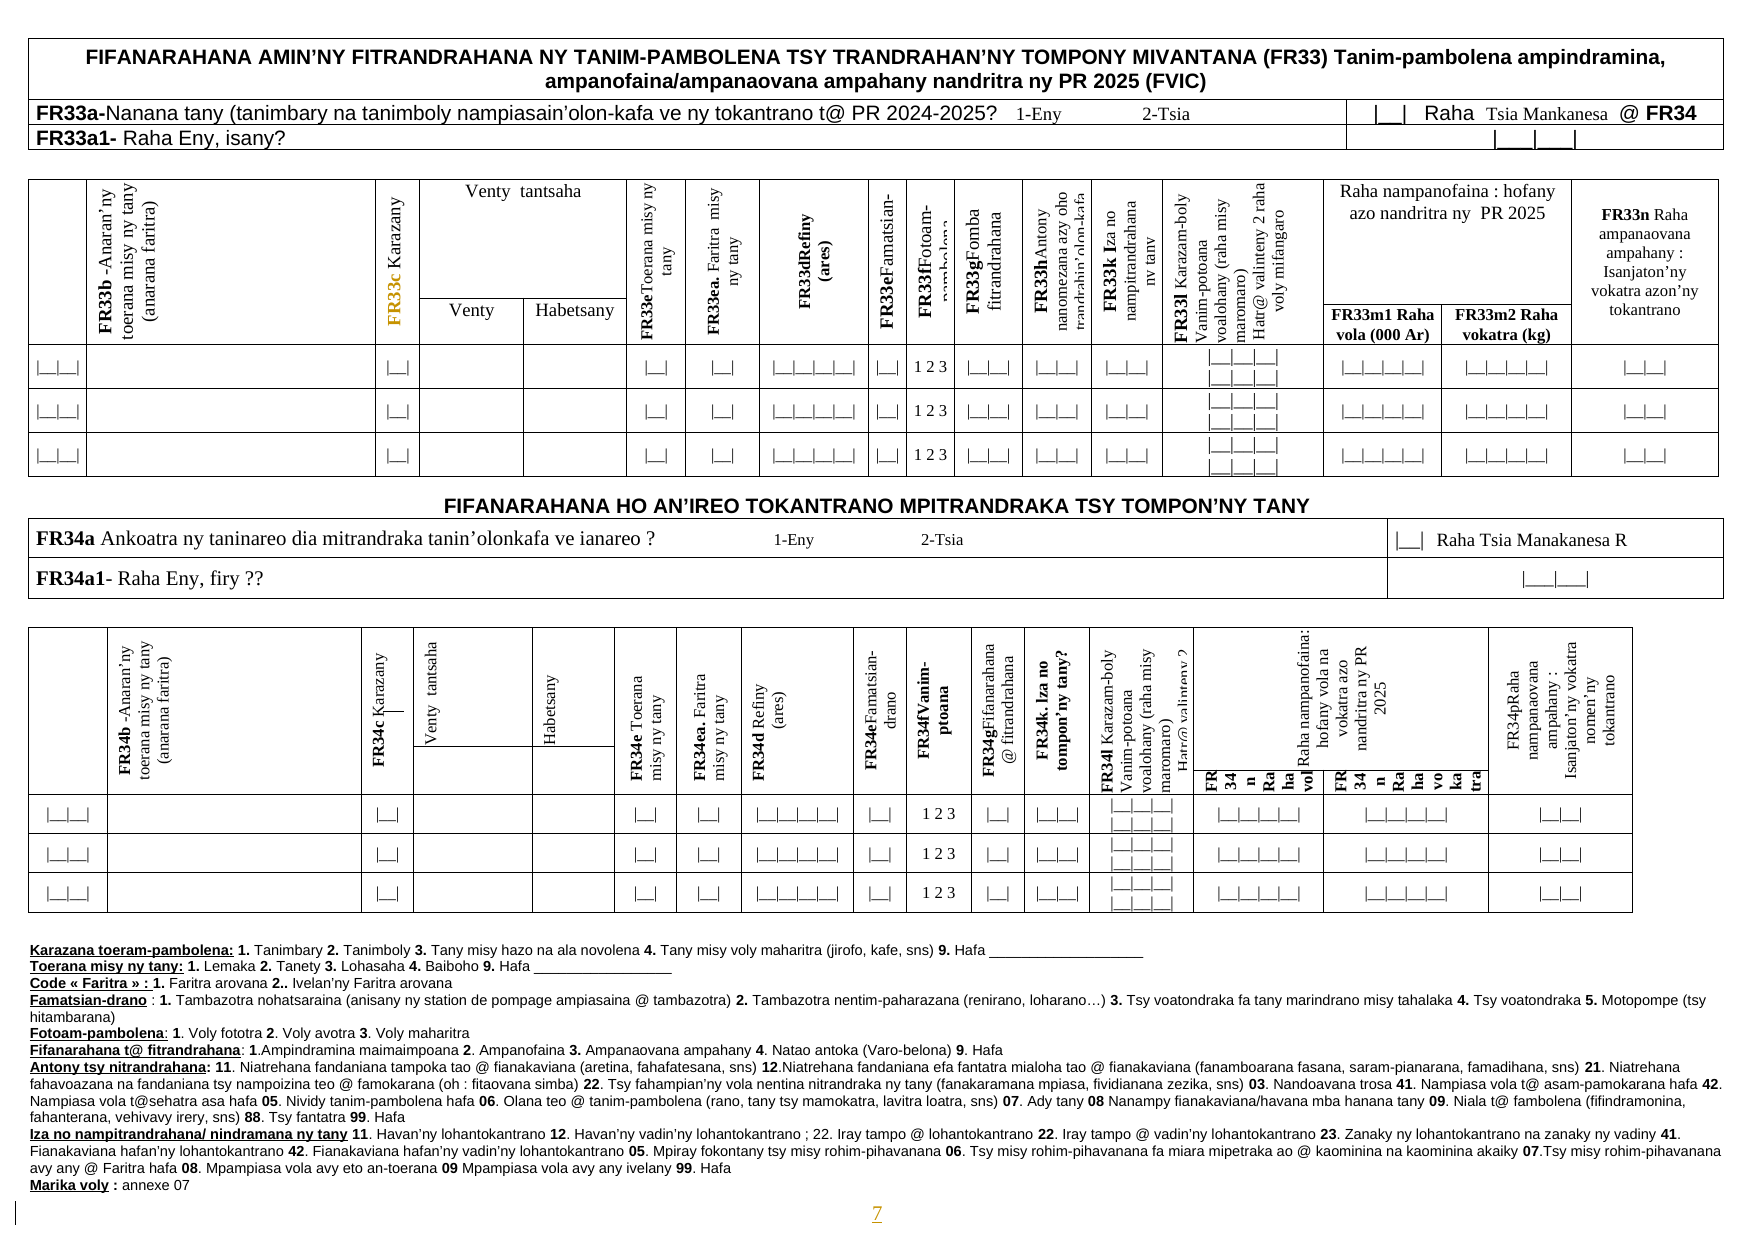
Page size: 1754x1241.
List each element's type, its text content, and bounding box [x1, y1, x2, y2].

table_cell |__| [615, 834, 676, 872]
table_header FR34gFifanarahana @ fitrandrahana [972, 628, 1024, 793]
table_cell Habetsany [524, 299, 626, 343]
table_cell |__| [677, 795, 741, 833]
table_cell |__|__|__| |__|__|__| [1090, 873, 1193, 912]
table_cell [533, 873, 614, 912]
table_cell |__|__| [29, 795, 107, 833]
table_cell |__|__|__|__| [1324, 873, 1488, 912]
table_cell [414, 834, 532, 872]
table_cell |__|__|__|__| [1324, 389, 1441, 432]
table_cell |__|__|__|__| [760, 345, 868, 388]
table_cell [420, 433, 523, 476]
table_header FR33dRefiny (ares) [760, 180, 868, 343]
table_header FR34k. lza no tompon’ny tany? [1025, 628, 1089, 793]
table_cell |__| [686, 389, 759, 432]
table_cell |__|__| [1092, 345, 1162, 388]
table_cell |__|__| [1092, 433, 1162, 476]
table_cell 1 2 3 [907, 345, 954, 388]
table_cell |__| [627, 345, 685, 388]
table_cell FR33m1 Raha vola (000 Ar) [1324, 305, 1441, 343]
table_cell 1 2 3 [907, 873, 971, 912]
table_cell |__|__| [1023, 345, 1091, 388]
table_cell |__|__|__|__| [1194, 795, 1323, 833]
table_cell |__|__| [29, 433, 86, 476]
table_cell |__| [376, 389, 419, 432]
table_header FR33l Karazam-boly Vanim-potoana voalohany (raha misy maromaro) Hatr@ valinteny 2 raha voly mifangaro [1163, 180, 1323, 343]
table_cell |__| [972, 795, 1024, 833]
table_cell |__| [972, 873, 1024, 912]
table_header FR34l Karazam-boly Vanim-potoana voalohany (raha misy maromaro) Hatr@ valinteny 2 raha voly mifangaro [1090, 628, 1193, 793]
table_header FR34pRaha nampanaovana ampahany : Isanjaton’ny vokatra nomen’ny tokantrano [1489, 628, 1632, 793]
text Antony tsy nitrandrahana: 11. Niatrehana fandaniana tampoka tao @ fianakaviana (aretina, fahafatesana, sns) 12.Niatrehana fandaniana efa fantatra mialoha tao @ fianakaviana (fanamboarana fasana, saram-pianarana, famadihana, sns) 21. Niatrehana fahavoazana na fandaniana tsy nampoizina teo @ famokarana (oh : fitaovana simba) 22. Tsy fahampian’ny vola nentina nitrandraka ny tany (fanakaramana mpiasa, fividianana zezika, sns) 03. Nandoavana trosa 41. Nampiasa vola t@ asam-pamokarana hafa 42. Nampiasa vola t@sehatra asa hafa 05. Nividy tanim-pambolena hafa 06. Olana teo @ tanim-pambolena (rano, tany tsy mamokatra, lavitra loatra, sns) 07. Ady tany 08 Nanampy fianakaviana/havana mba hanana tany 09. Niala t@ fambolena (fifindramonina, fahanterana, vehivavy irery, sns) 88. Tsy fantatra 99. Hafa [29, 1059, 1724, 1126]
table_cell |__|__| [1025, 795, 1089, 833]
table_cell 1 2 3 [907, 389, 954, 432]
table_header FR33k Iza no nampitrandrahana ny tany [1092, 180, 1162, 343]
table_cell |__|__|__| |__|__|__| [1163, 345, 1323, 388]
table_cell |__| [869, 389, 906, 432]
text Karazana toeram-pambolena: 1. Tanimbary 2. Tanimboly 3. Tany misy hazo na ala novolena 4. Tany misy voly maharitra (jirofo, kafe, sns) 9. Hafa ___________________ [29, 941, 1724, 958]
table_cell 1 2 3 [907, 795, 971, 833]
table_cell Venty [420, 299, 523, 343]
text Toerana misy ny tany: 1. Lemaka 2. Tanety 3. Lohasaha 4. Baiboho 9. Hafa _________________ [29, 958, 1724, 975]
table_cell [420, 389, 523, 432]
table_cell FR34n Raha vokatra (kg) [1324, 771, 1488, 793]
table_cell |__| [686, 433, 759, 476]
table_cell |__|__|__|__| [742, 795, 853, 833]
table_header FR34eFamatsian-drano [854, 628, 906, 793]
table_cell [420, 345, 523, 388]
table_header |__| Raha Tsia Manakanesa R [1388, 519, 1723, 557]
table_cell |__|__|__|__| [1194, 873, 1323, 912]
table_header Venty tantsaha [420, 180, 626, 297]
table_cell |___|___| [1347, 125, 1723, 149]
table_cell |__|__| [1092, 389, 1162, 432]
table_cell |__|__| [29, 834, 107, 872]
table_cell [87, 389, 375, 432]
table_cell |__|__| [1572, 433, 1718, 476]
table_cell |__|__| [1025, 834, 1089, 872]
table_cell FR34n Raha vola (000 Ar) [1194, 771, 1323, 793]
table_cell |__| [686, 345, 759, 388]
table_cell |__| [854, 795, 906, 833]
table_cell |__|__| [1023, 389, 1091, 432]
table_cell |__|__|__| |__|__|__| [1163, 433, 1323, 476]
table_cell |__| [362, 795, 413, 833]
table_header FR34b -Anaran’ny toerana misy ny tany (anarana faritra) [108, 628, 361, 793]
table_cell |__|__| [1572, 345, 1718, 388]
table_cell |__| [677, 834, 741, 872]
table_cell [414, 873, 532, 912]
table_cell |__| [627, 433, 685, 476]
table_cell FR33m2 Raha vokatra (kg) [1442, 305, 1571, 343]
table_header FR34ea. Faritra misy ny tany [677, 628, 741, 793]
table_cell [108, 873, 361, 912]
table_cell |__| [615, 795, 676, 833]
table_header Venty tantsaha [414, 628, 532, 746]
table_cell 1 2 3 [907, 834, 971, 872]
table_cell |__| [362, 873, 413, 912]
table_header FR33b -Anaran’ny toerana misy ny tany (anarana faritra) [87, 180, 375, 343]
table_cell |__|__|__|__| [1442, 433, 1571, 476]
table_cell [414, 747, 532, 793]
table_header FIFANARAHANA AMIN’NY FITRANDRAHANA NY TANIM-PAMBOLENA TSY TRANDRAHAN’NY TOMPONY MIVANTANA (FR33) Tanim-pambolena ampindramina, ampanofaina/ampanaovana ampahany nandritra ny PR 2025 (FVIC) [29, 39, 1723, 99]
table_cell FR33a1- Raha Eny, isany? [29, 125, 1346, 149]
text Iza no nampitrandrahana/ nindramana ny tany 11. Havan’ny lohantokantrano 12. Havan’ny vadin’ny lohantokantrano ; 22. Iray tampo @ lohantokantrano 22. Iray tampo @ vadin’ny lohantokantrano 23. Zanaky ny lohantokantrano na zanaky ny vadiny 41. Fianakaviana hafan’ny lohantokantrano 42. Fianakaviana hafan’ny vadin’ny lohantokantrano 05. Mpiray fokontany tsy misy rohim-pihavanana 06. Tsy misy rohim-pihavanana fa miara mipetraka ao @ kaominina na kaominina akaiky 07.Tsy misy rohim-pihavanana avy any @ Faritra hafa 08. Mpampiasa vola avy eto an-toerana 09 Mpampiasa vola avy any ivelany 99. Hafa [29, 1126, 1724, 1176]
table_cell |__|__|__|__| [1324, 795, 1488, 833]
table_cell |__|__| [1489, 873, 1632, 912]
table_cell |__|__| [955, 433, 1022, 476]
table_cell |__| [376, 433, 419, 476]
table_cell FR34a1- Raha Eny, firy ?? [29, 558, 1387, 597]
table_cell |__|__| [1489, 795, 1632, 833]
table_cell |__| [869, 345, 906, 388]
table_cell |__| [869, 433, 906, 476]
table_cell |__|__| [1025, 873, 1089, 912]
table_cell |__| [972, 834, 1024, 872]
table_cell |__| [677, 873, 741, 912]
table_cell [533, 795, 614, 833]
table_cell |__|__|__|__| [1194, 834, 1323, 872]
table_cell 1 2 3 [907, 433, 954, 476]
table_header FR33c Karazany [376, 180, 419, 343]
text Code « Faritra » : 1. Faritra arovana 2.. Ivelan’ny Faritra arovana Famatsian-drano : 1. Tambazotra nohatsaraina (anisany ny station de pompage ampiasaina @ tambazotra) 2. Tambazotra nentim-paharazana (renirano, loharano…) 3. Tsy voatondraka fa tany marindrano misy tahalaka 4. Tsy voatondraka 5. Motopompe (tsy hitambarana) [29, 975, 1724, 1025]
table_cell |__| [615, 873, 676, 912]
table_cell |__| Raha Tsia Mankanesa @ FR34 [1347, 100, 1723, 124]
text FIFANARAHANA HO AN’IREO TOKANTRANO MPITRANDRAKA TSY TOMPON’NY TANY [29, 494, 1724, 518]
table_header FR33eFamatsian-drano [869, 180, 906, 343]
table_cell |__|__| [1572, 389, 1718, 432]
table_cell [414, 795, 532, 833]
text Fotoam-pambolena: 1. Voly fototra 2. Voly avotra 3. Voly maharitra [29, 1025, 1724, 1042]
table_header FR33ea. Faritra misy ny tany [686, 180, 759, 343]
table_header FR33eToerana misy ny tany [627, 180, 685, 343]
table_cell |__|__|__| |__|__|__| [1090, 795, 1193, 833]
table_cell |___|___| [1388, 558, 1723, 597]
table_header FR34a Ankoatra ny taninareo dia mitrandraka tanin’olonkafa ve ianareo ? 1-Eny 2-Tsia [29, 519, 1387, 557]
table_cell |__|__| [955, 389, 1022, 432]
table_cell [87, 345, 375, 388]
table_cell |__|__|__| |__|__|__| [1090, 834, 1193, 872]
table_cell |__|__| [29, 345, 86, 388]
table_cell |__| [362, 834, 413, 872]
table_cell [108, 795, 361, 833]
table_cell |__|__| [1489, 834, 1632, 872]
table_header FR34d Refiny (ares) [742, 628, 853, 793]
table_cell |__|__| [29, 873, 107, 912]
table_header FR33n Raha ampanaovana ampahany : Isanjaton’ny vokatra azon’ny tokantrano [1572, 180, 1718, 343]
table_cell [524, 433, 626, 476]
text Fifanarahana t@ fitrandrahana: 1.Ampindramina maimaimpoana 2. Ampanofaina 3. Ampanaovana ampahany 4. Natao antoka (Varo-belona) 9. Hafa [29, 1042, 1724, 1059]
table_header Raha nampanofaina : hofany azo nandritra ny PR 2025 [1324, 180, 1571, 304]
table_header [29, 628, 107, 793]
table_cell [533, 834, 614, 872]
table_cell |__|__|__| |__|__|__| [1163, 389, 1323, 432]
table_cell |__|__|__|__| [760, 389, 868, 432]
table_header FR33hAntony nanomezana azy oho trandrahin’olon-kafa [1023, 180, 1091, 343]
table_header FR34e Toerana misy ny tany [615, 628, 676, 793]
table_cell |__|__|__|__| [742, 873, 853, 912]
table_cell [87, 433, 375, 476]
table_header FR33fFotoam-pambolena [907, 180, 954, 343]
table_cell [524, 389, 626, 432]
table_cell [108, 834, 361, 872]
table_cell |__|__| [29, 389, 86, 432]
table_cell |__|__|__|__| [742, 834, 853, 872]
table_header [29, 180, 86, 343]
table_cell |__|__|__|__| [760, 433, 868, 476]
table_header FR34fVanim-ptoana [907, 628, 971, 793]
table_header Habetsany [533, 628, 614, 746]
table_cell |__|__| [955, 345, 1022, 388]
text Marika voly : annexe 07 [29, 1176, 1724, 1193]
table_cell FR33a-Nanana tany (tanimbary na tanimboly nampiasain’olon-kafa ve ny tokantrano t@ PR 2024-2025? 1-Eny 2-Tsia [29, 100, 1346, 124]
table_cell |__| [854, 834, 906, 872]
table_cell |__| [627, 389, 685, 432]
table_cell |__| [854, 873, 906, 912]
table_header FR34c Karazany [362, 628, 413, 793]
table_header FR33gFomba fitrandrahana [955, 180, 1022, 343]
table_cell |__| [376, 345, 419, 388]
table_cell |__|__|__|__| [1324, 345, 1441, 388]
table_cell |__|__|__|__| [1324, 433, 1441, 476]
table_cell [524, 345, 626, 388]
table_cell |__|__|__|__| [1324, 834, 1488, 872]
table_cell |__|__|__|__| [1442, 389, 1571, 432]
table_cell |__|__| [1023, 433, 1091, 476]
table_cell [533, 747, 614, 793]
table_cell |__|__|__|__| [1442, 345, 1571, 388]
table_header Raha nampanofaina: hofany vola na vokatra azo nandritra ny PR 2025 [1194, 628, 1488, 769]
